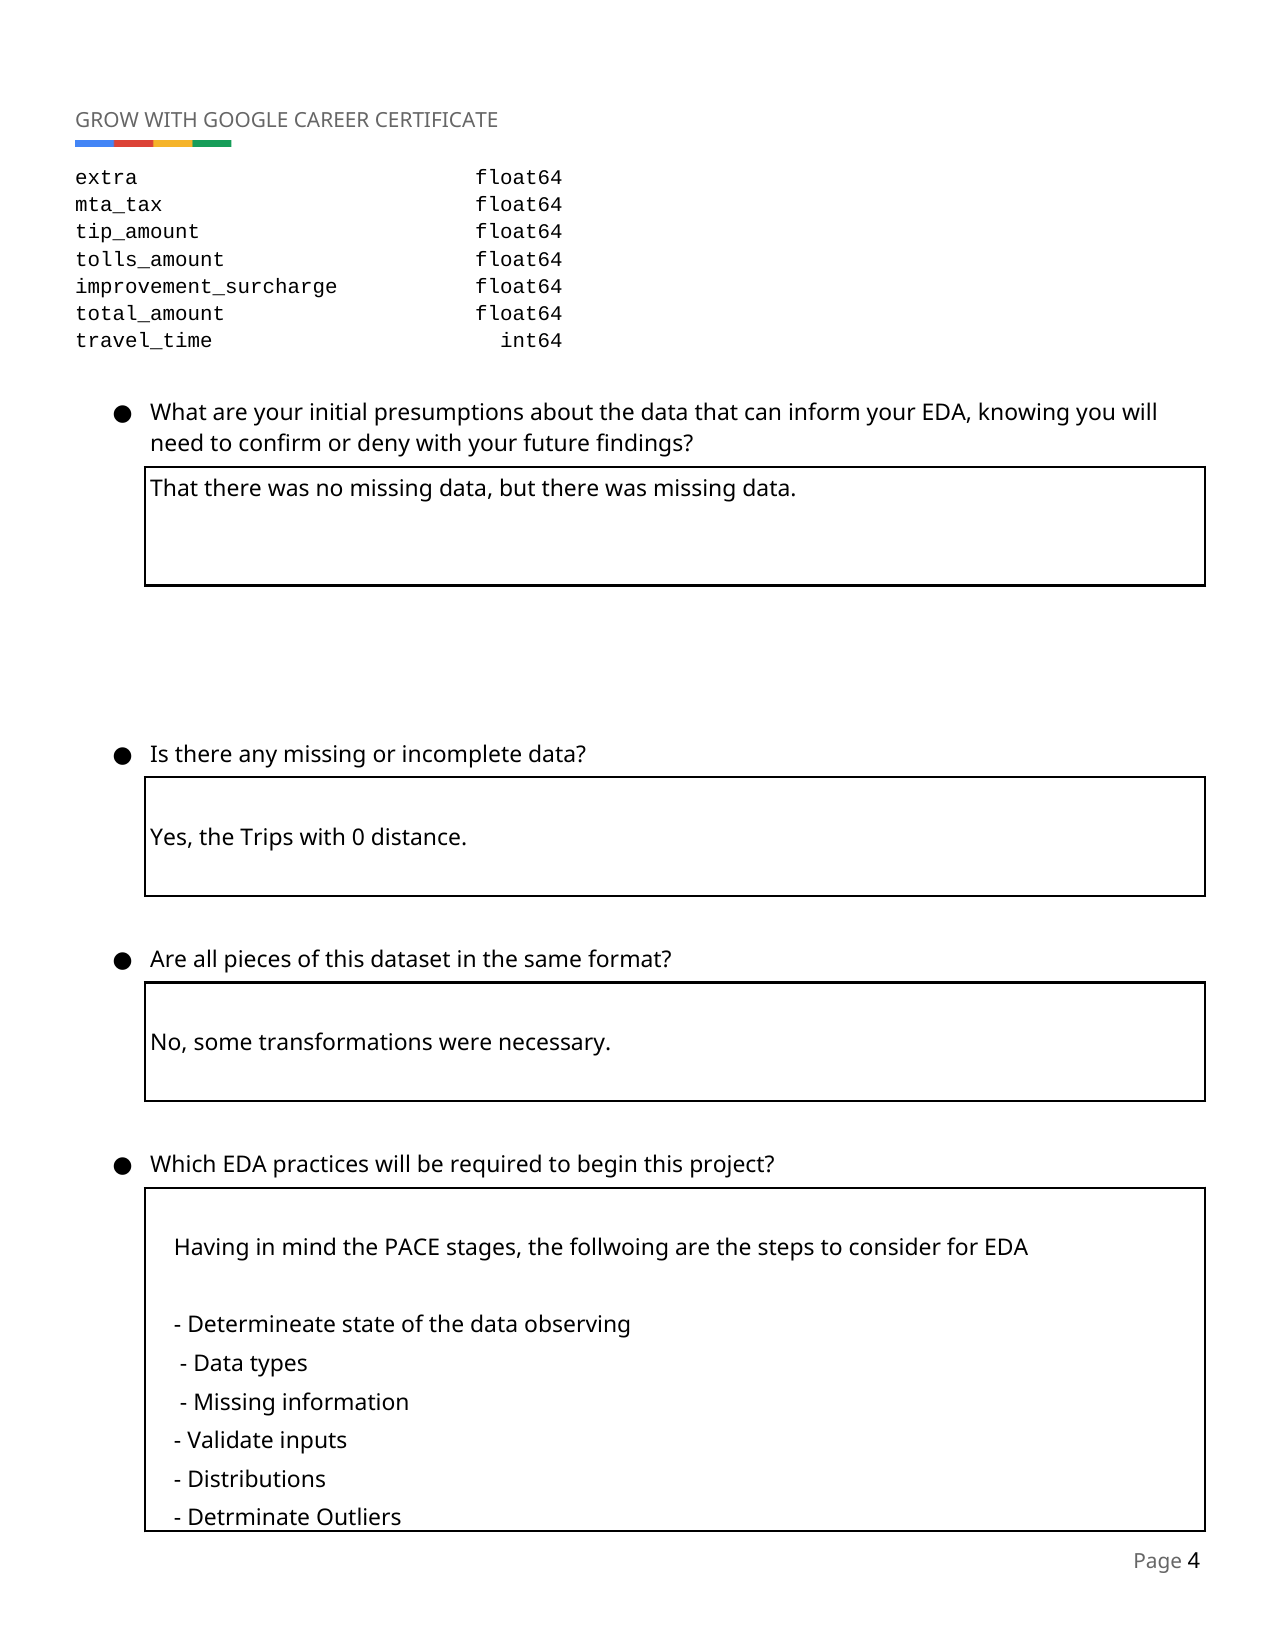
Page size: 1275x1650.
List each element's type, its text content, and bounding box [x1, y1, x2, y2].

text - Distributions [146, 1456, 1204, 1494]
text Yes, the Trips with 0 distance. [146, 815, 1204, 852]
list Is there any missing or incomplete data? [112, 738, 1200, 769]
text tolls_amount float64 [75, 249, 1200, 272]
text - Validate inputs [146, 1418, 1204, 1455]
text total_amount float64 [75, 303, 1200, 327]
text improvement_surcharge float64 [75, 276, 1200, 299]
text extra float64 [75, 167, 1200, 191]
picture [75, 140, 232, 147]
text No, some transformations were necessary. [146, 1020, 1204, 1057]
text - Detrminate Outliers [146, 1495, 1204, 1530]
text - Data types [146, 1341, 1204, 1378]
text Having in mind the PACE stages, the follwoing are the steps to consider for EDA [146, 1225, 1204, 1263]
list What are your initial presumptions about the data that can inform your EDA, knowing you will need to confirm or deny with your future findings? [112, 396, 1200, 458]
text That there was no missing data, but there was missing data. [146, 468, 1204, 503]
text tip_amount float64 [75, 221, 1200, 245]
text - Determineate state of the data observing [146, 1302, 1204, 1340]
text travel_time int64 [75, 330, 1200, 354]
list Which EDA practices will be required to begin this project? [112, 1148, 1200, 1179]
text mta_tax float64 [75, 194, 1200, 218]
list Are all pieces of this dataset in the same format? [112, 943, 1200, 974]
text - Missing information [146, 1379, 1204, 1417]
